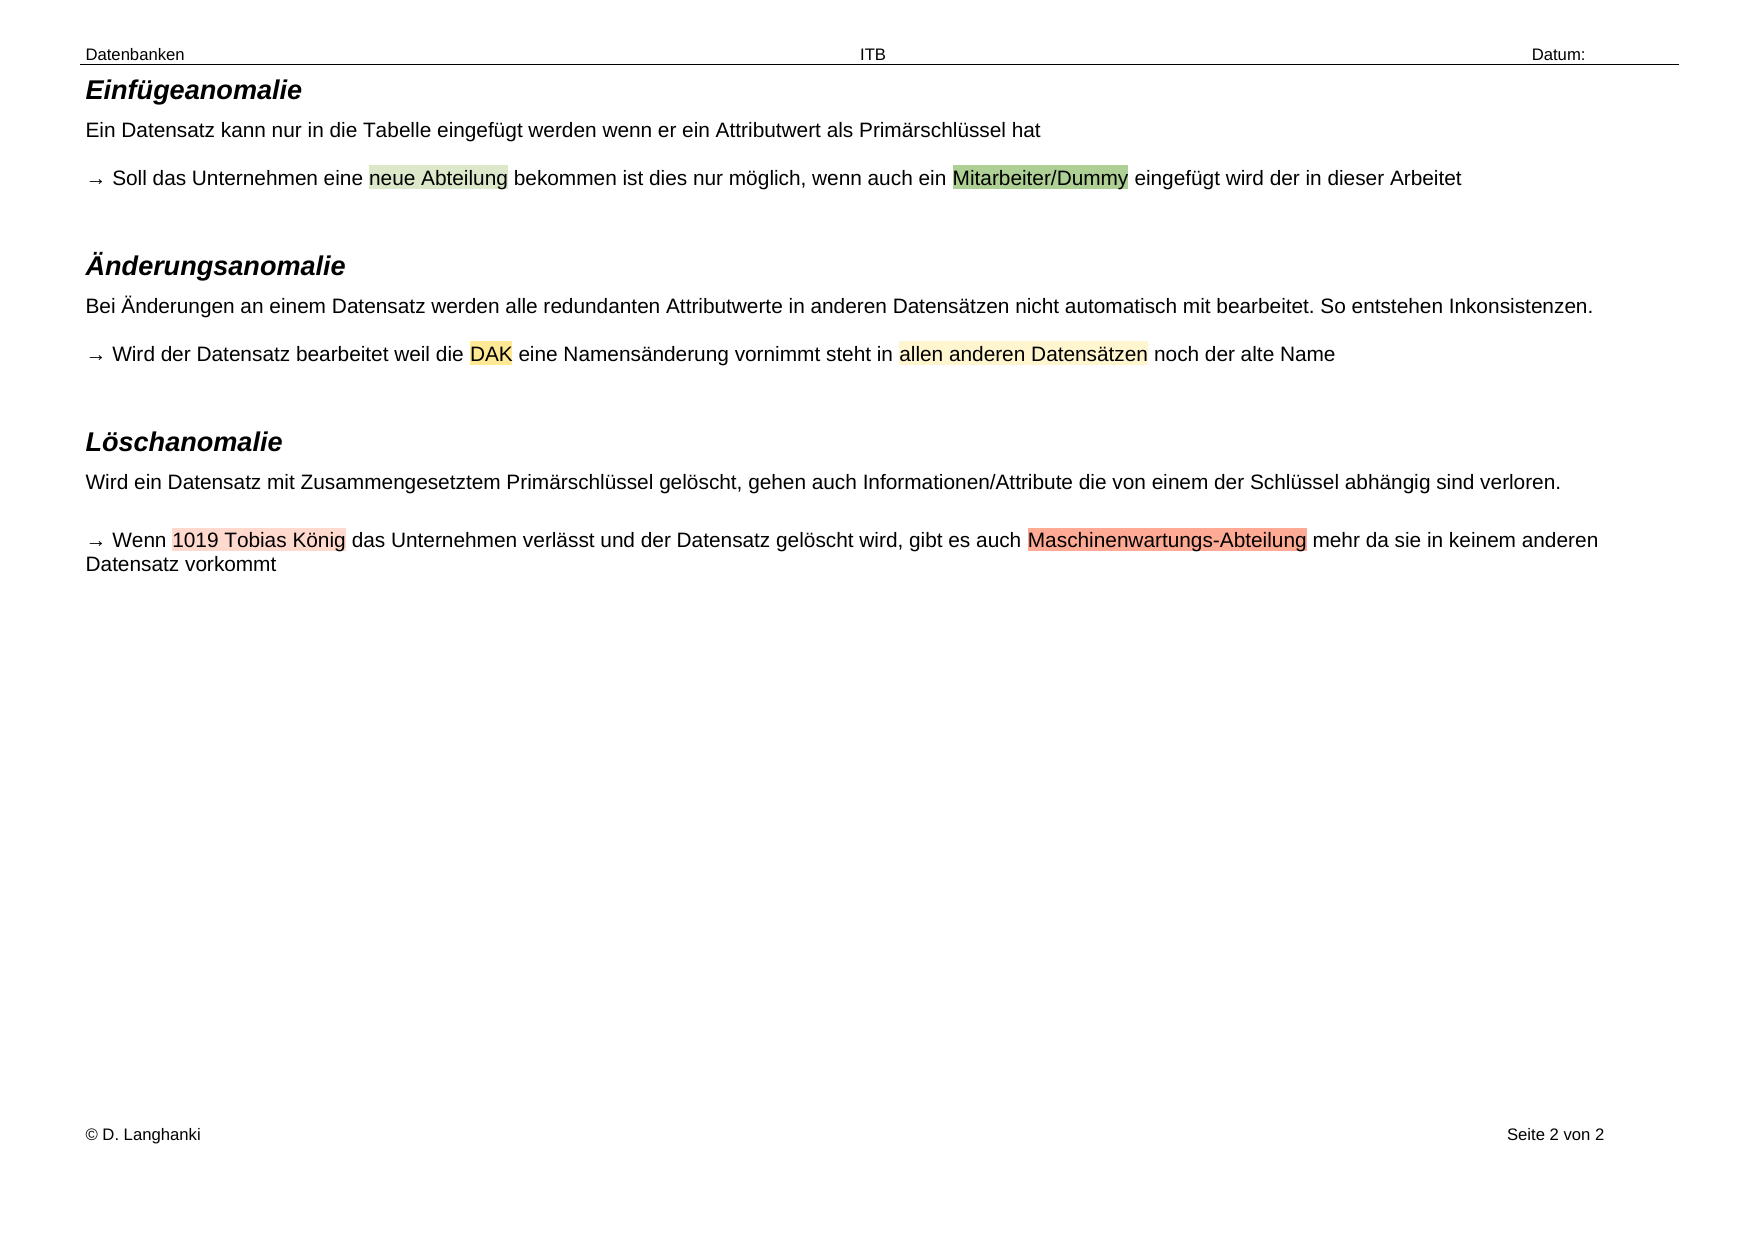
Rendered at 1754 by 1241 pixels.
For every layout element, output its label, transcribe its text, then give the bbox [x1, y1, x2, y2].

text Bei Änderungen an einem Datensatz werden alle redundanten Attributwerte in anderen Datensätzen nicht automatisch mit bearbeitet. So entstehen Inkonsistenzen. [85, 293, 1606, 317]
subtitle Einfügeanomalie [85, 74, 1606, 105]
text → Soll das Unternehmen eine neue Abteilung bekommen ist dies nur möglich, wenn auch ein Mitarbeiter/Dummy eingefügt wird der in dieser Arbeitet [85, 165, 1606, 189]
text Ein Datensatz kann nur in die Tabelle eingefügt werden wenn er ein Attributwert als Primärschlüssel hat [85, 117, 1606, 141]
text → Wenn 1019 Tobias König das Unternehmen verlässt und der Datensatz gelöscht wird, gibt es auch Maschinenwartungs-Abteilung mehr da sie in keinem anderen Datensatz vorkommt [85, 527, 1606, 575]
subtitle Löschanomalie [85, 426, 1606, 457]
text → Wird der Datensatz bearbeitet weil die DAK eine Namensänderung vornimmt steht in allen anderen Datensätzen noch der alte Name [85, 341, 1606, 365]
subtitle Änderungsanomalie [85, 250, 1606, 281]
text Wird ein Datensatz mit Zusammengesetztem Primärschlüssel gelöscht, gehen auch Informationen/Attribute die von einem der Schlüssel abhängig sind verloren. [85, 469, 1606, 493]
